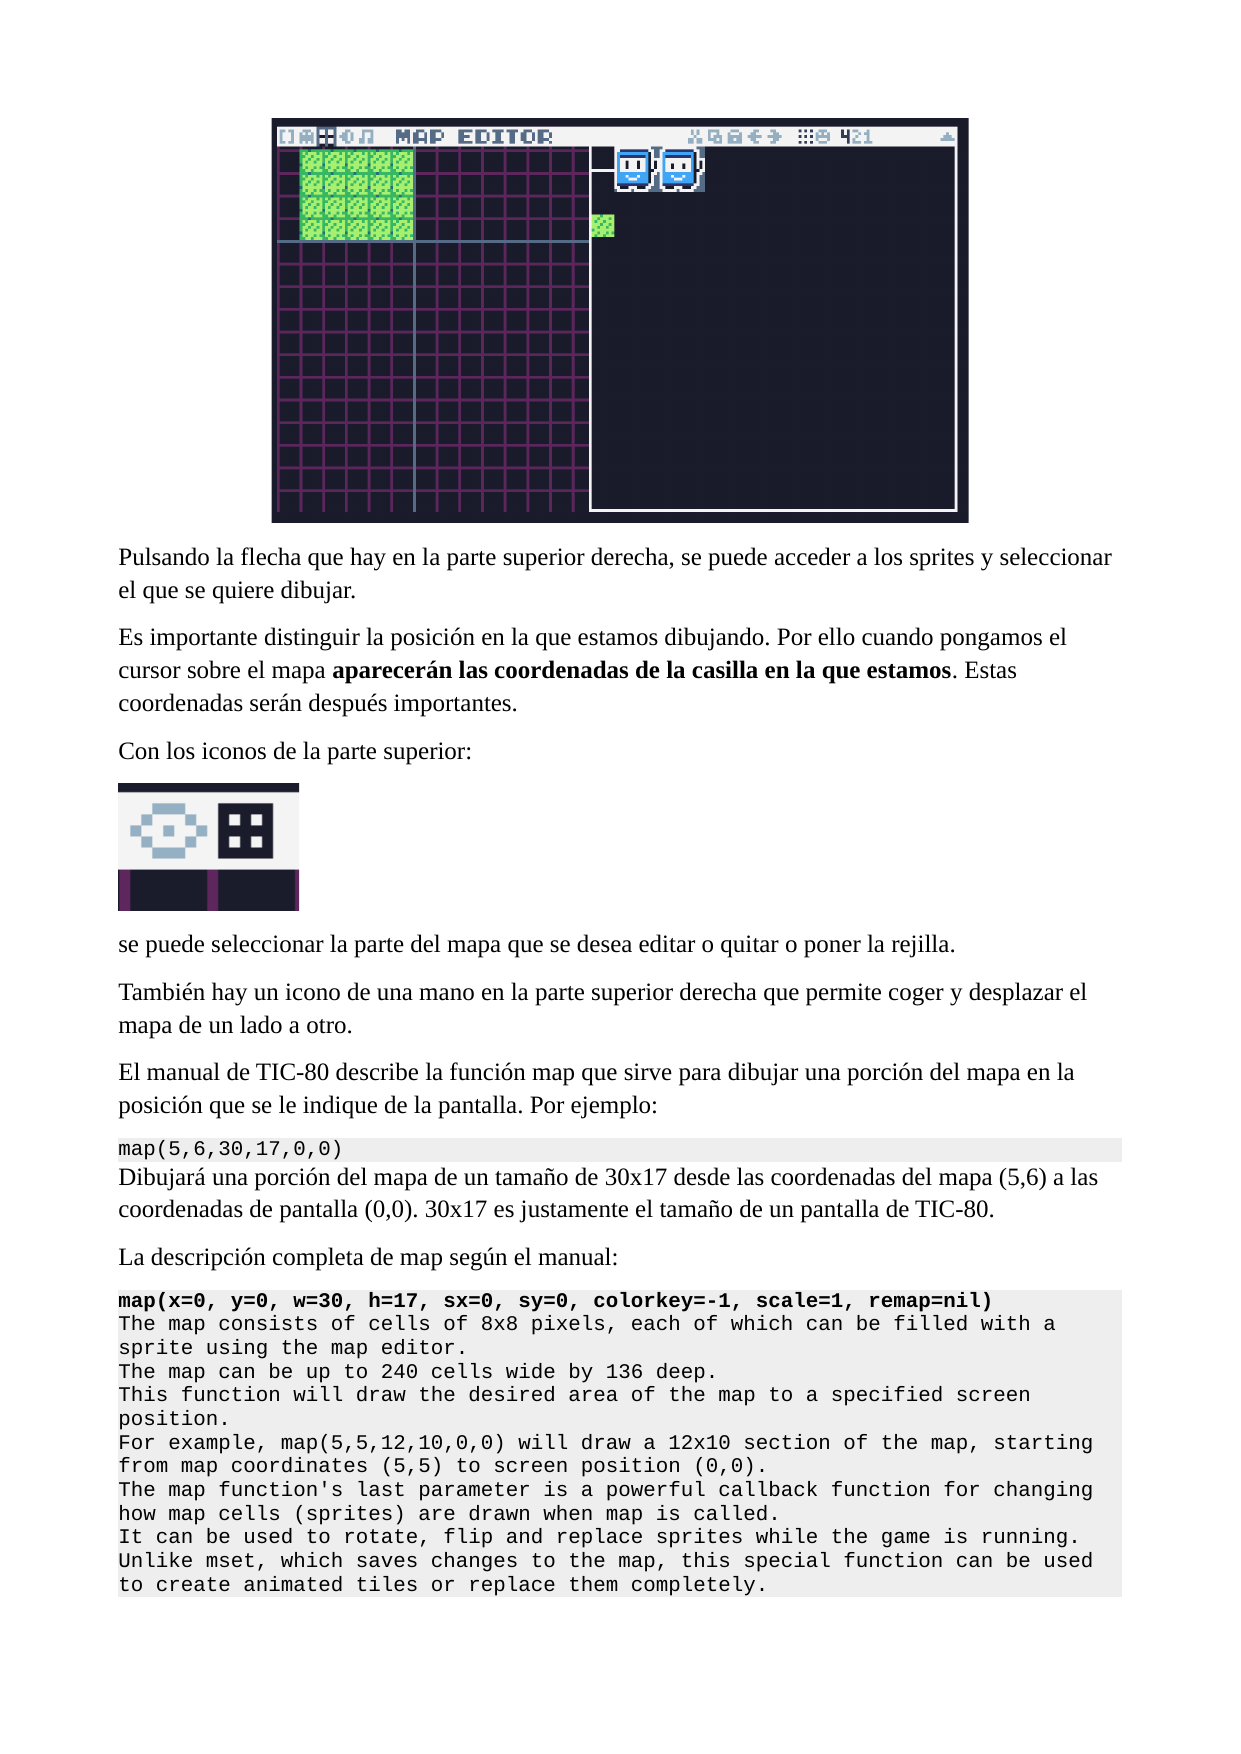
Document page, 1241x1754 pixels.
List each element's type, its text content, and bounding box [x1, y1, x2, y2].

text Con los iconos de la parte superior: [118, 736, 1122, 765]
text This function will draw the desired area of the map to a specified screen position. [118, 1384, 1122, 1432]
text map(5,6,30,17,0,0) [118, 1138, 1122, 1162]
text The map consists of cells of 8x8 pixels, each of which can be filled with a sprite using the map editor. [118, 1313, 1122, 1361]
text Unlike mset, which saves changes to the map, this special function can be used to create animated tiles or replace them completely. [118, 1550, 1122, 1597]
text El manual de TIC-80 describe la función map que sirve para dibujar una porción del mapa en la posición que se le indique de la pantalla. Por ejemplo: [118, 1057, 1122, 1119]
picture [271, 118, 969, 523]
text Es importante distinguir la posición en la que estamos dibujando. Por ello cuando pongamos el cursor sobre el mapa aparecerán las coordenadas de la casilla en la que estamos. Estas coordenadas serán después importantes. [118, 622, 1122, 717]
text La descripción completa de map según el manual: [118, 1242, 1122, 1271]
text For example, map(5,5,12,10,0,0) will draw a 12x10 section of the map, starting from map coordinates (5,5) to screen position (0,0). [118, 1432, 1122, 1479]
text se puede seleccionar la parte del mapa que se desea editar o quitar o poner la rejilla. [118, 929, 1122, 958]
text Dibujará una porción del mapa de un tamaño de 30x17 desde las coordenadas del mapa (5,6) a las coordenadas de pantalla (0,0). 30x17 es justamente el tamaño de un pantalla de TIC-80. [118, 1162, 1122, 1223]
picture [118, 783, 300, 911]
text También hay un icono de una mano en la parte superior derecha que permite coger y desplazar el mapa de un lado a otro. [118, 977, 1122, 1038]
text It can be used to rotate, flip and replace sprites while the game is running. [118, 1526, 1122, 1550]
text map(x=0, y=0, w=30, h=17, sx=0, sy=0, colorkey=-1, scale=1, remap=nil) [118, 1290, 1122, 1313]
text The map can be up to 240 cells wide by 136 deep. [118, 1361, 1122, 1384]
text Pulsando la flecha que hay en la parte superior derecha, se puede acceder a los sprites y seleccionar el que se quiere dibujar. [118, 542, 1122, 604]
text The map function's last parameter is a powerful callback function for changing how map cells (sprites) are drawn when map is called. [118, 1479, 1122, 1526]
